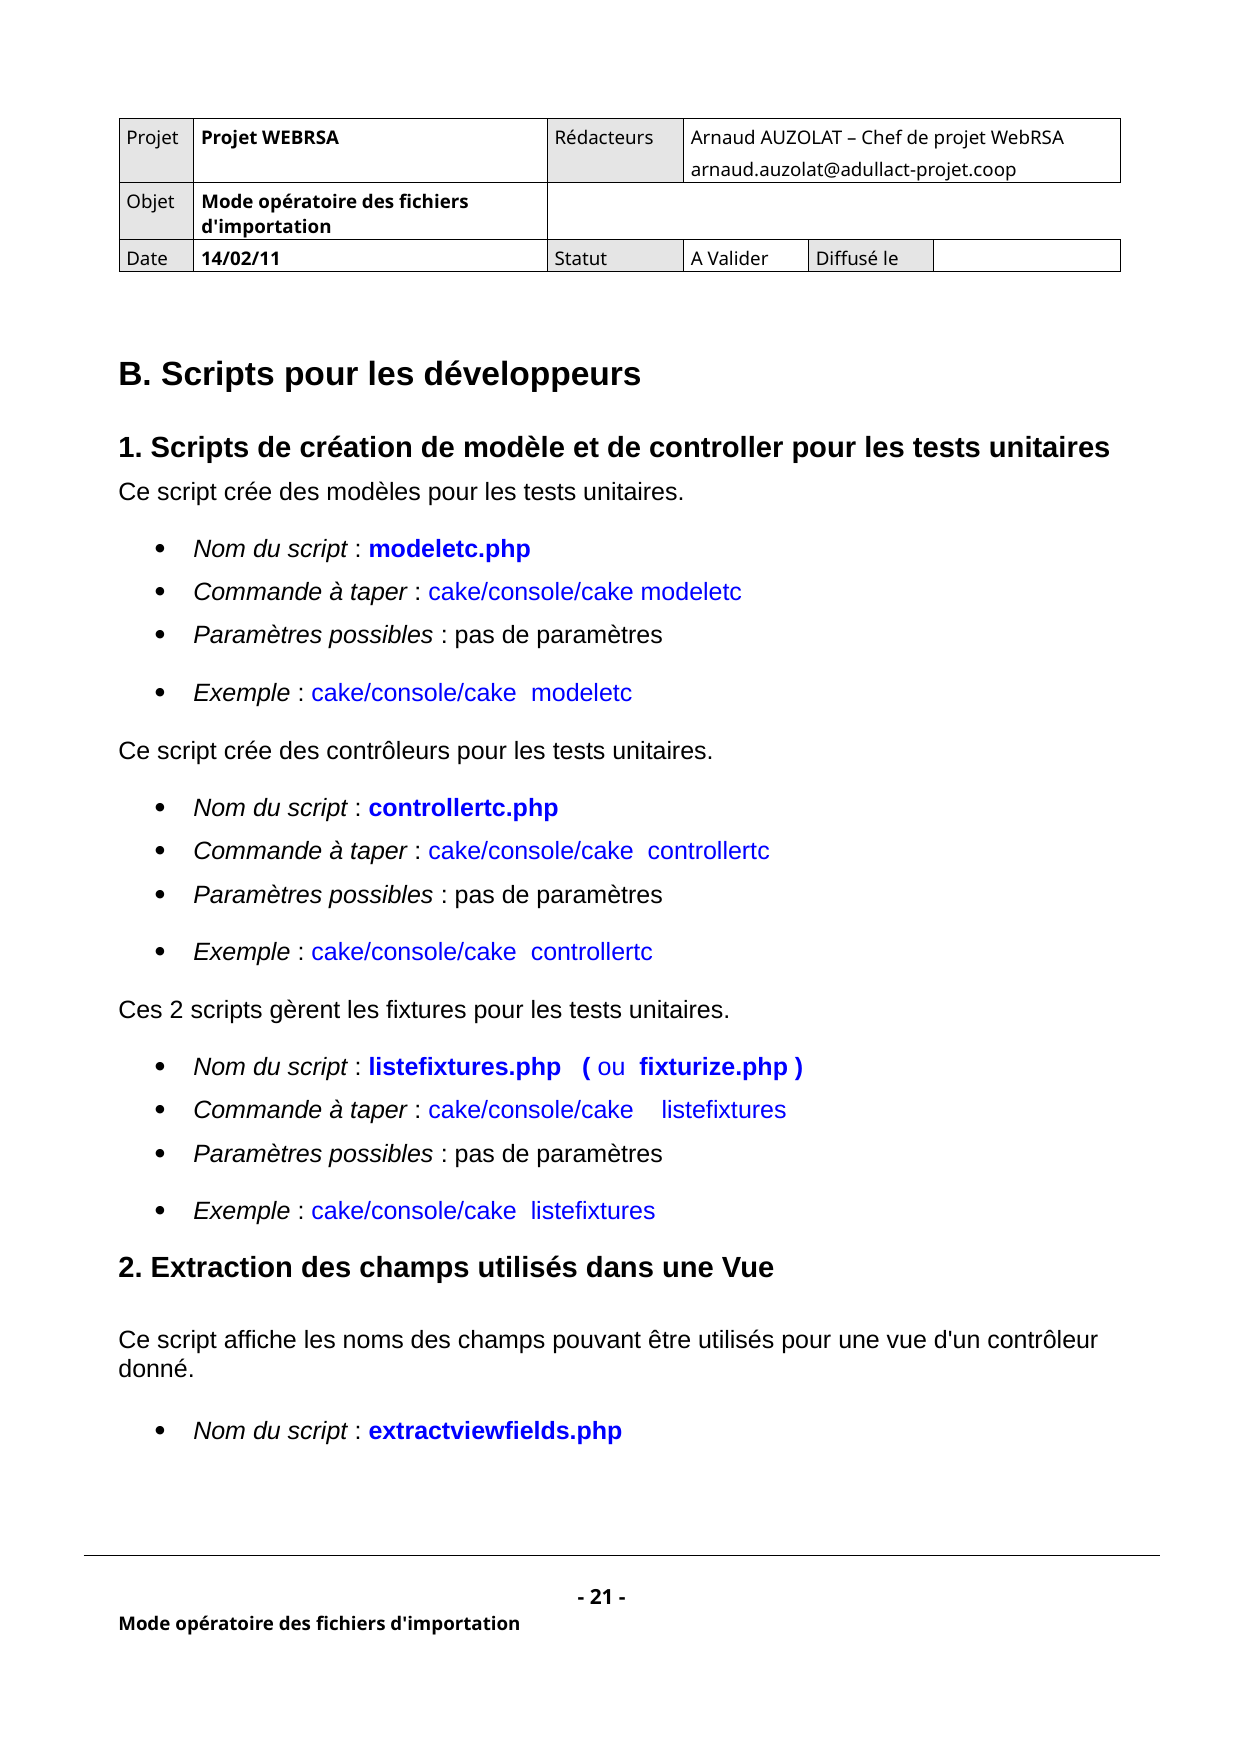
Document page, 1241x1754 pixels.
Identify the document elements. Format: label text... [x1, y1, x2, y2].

text Ce script crée des contrôleurs pour les tests unitaires. [118, 736, 1122, 764]
list Exemple : cake/console/cake controllertc [156, 937, 1122, 966]
list Paramètres possibles : pas de paramètres [156, 620, 1122, 649]
subtitle 1. Scripts de création de modèle et de controller pour les tests unitaires [118, 430, 1122, 464]
list Nom du script : modeletc.php [156, 534, 1122, 563]
subtitle 2. Extraction des champs utilisés dans une Vue [118, 1250, 1122, 1284]
text Ce script crée des modèles pour les tests unitaires. [118, 476, 1122, 505]
list Commande à taper : cake/console/cake modeletc [156, 577, 1122, 606]
list Paramètres possibles : pas de paramètres [156, 879, 1122, 908]
text Ce script affiche les noms des champs pouvant être utilisés pour une vue d'un contrôleur donné. [118, 1325, 1122, 1382]
list Nom du script : controllertc.php [156, 793, 1122, 822]
list Nom du script : extractviewfields.php [156, 1416, 1122, 1445]
text Ces 2 scripts gèrent les fixtures pour les tests unitaires. [118, 995, 1122, 1023]
list Nom du script : listefixtures.php ( ou fixturize.php ) [156, 1052, 1122, 1081]
list Paramètres possibles : pas de paramètres [156, 1139, 1122, 1168]
list Commande à taper : cake/console/cake listefixtures [156, 1096, 1122, 1124]
subtitle B. Scripts pour les développeurs [118, 354, 1122, 393]
list Exemple : cake/console/cake modeletc [156, 678, 1122, 707]
list Exemple : cake/console/cake listefixtures [156, 1196, 1122, 1225]
list Commande à taper : cake/console/cake controllertc [156, 836, 1122, 865]
